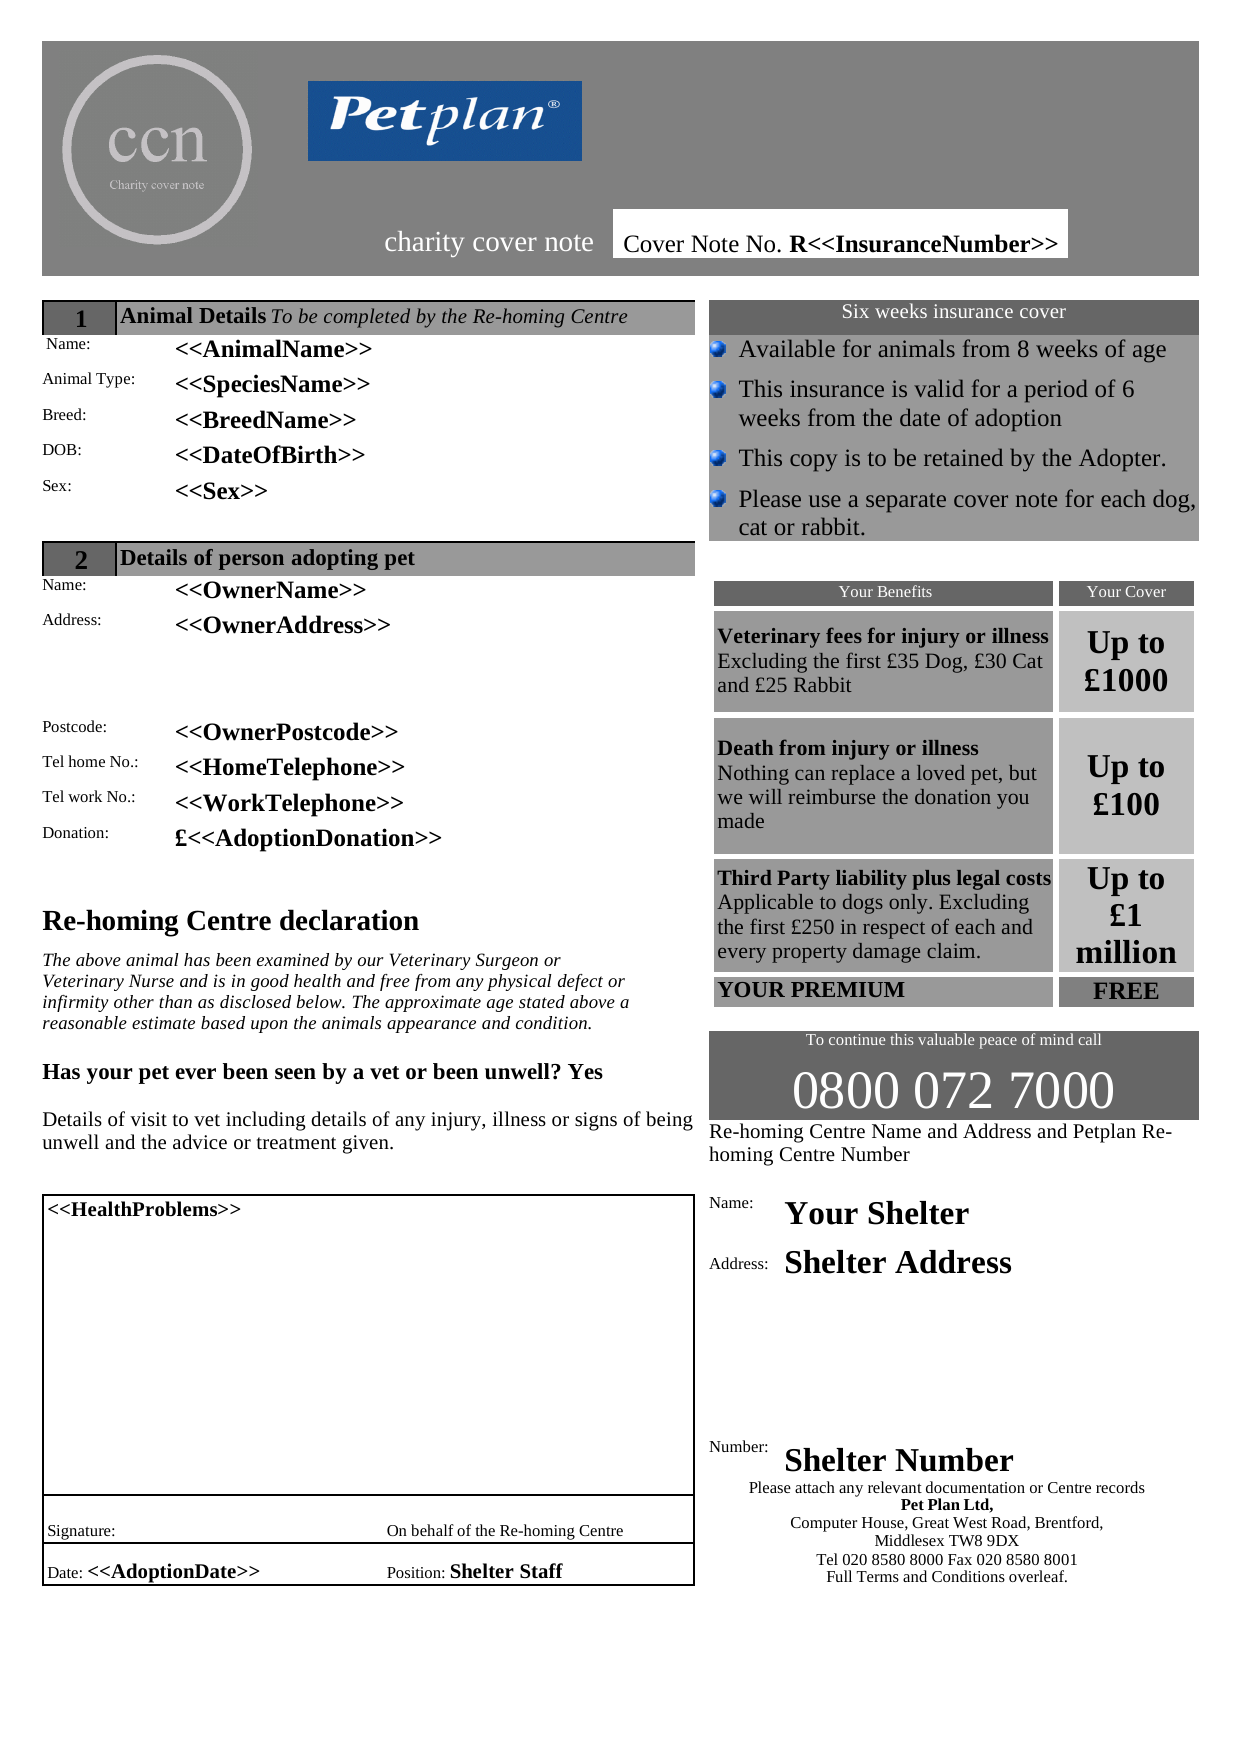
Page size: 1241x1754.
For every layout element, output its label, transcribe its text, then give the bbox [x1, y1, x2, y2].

table_cell Pet Plan Ltd, Computer House, Great West Road, Brentford, Middlesex TW8 9DX Tel 020 8580 8000 Fax 020 8580 8001 Full Terms and Conditions overleaf. [695, 1496, 1199, 1586]
table_cell <<OwnerName>> [175, 576, 695, 611]
table_cell [695, 1120, 709, 1166]
table_header <<AnimalName>> [175, 335, 695, 370]
picture [710, 341, 726, 357]
table_cell Up to £1000 [1059, 611, 1194, 712]
table_cell Position: Shelter Staff [387, 1544, 693, 1584]
table_cell Up to £100 [1059, 718, 1194, 854]
table_cell Name: Address: [42, 576, 174, 611]
table_cell Your Benefits [714, 581, 1053, 606]
table_cell [695, 276, 1199, 299]
table_cell Death from injury or illness Nothing can replace a loved pet, but we will reimburse the donation you made [714, 718, 1053, 854]
table_cell [695, 1166, 1199, 1194]
table_cell YOUR PREMIUM [714, 977, 1053, 1007]
table_cell Date: <<AdoptionDate>> [44, 1544, 387, 1584]
table_cell [42, 258, 1199, 276]
table_cell <<SpeciesName>> [175, 370, 695, 406]
table_cell Cover Note No. R<<InsuranceNumber>> [614, 209, 1068, 258]
table_cell Available for animals from 8 weeks of age This insurance is valid for a period of 6 weeks from the date of adoption This copy is to be retained by the Adopter. Please use a separate cover note for each dog, cat or rabbit. [709, 335, 1199, 541]
table_cell Animal Details To be completed by the Re-homing Centre [117, 302, 695, 335]
table_cell 0800 072 7000 [709, 1061, 1199, 1120]
table_cell Veterinary fees for injury or illness Excluding the first £35 Dog, £30 Cat and £25 Rabbit [714, 611, 1053, 712]
table_cell Breed: [42, 406, 174, 441]
picture [59, 50, 258, 247]
table_cell Your Cover [1059, 581, 1194, 606]
table_cell Re-homing Centre declaration The above animal has been examined by our Veterinary Surgeon or Veterinary Nurse and is in good health and free from any physical defect or infirmity other than as disclosed below. The approximate age stated above a reasonable estimate based upon the animals appearance and condition. Has your pet ever been seen by a vet or been unwell? Yes Details of visit to vet including details of any injury, illness or signs of being unwell and the advice or treatment given. [42, 859, 695, 1194]
table_header Up to £1 million [1059, 859, 1194, 972]
table_cell [700, 977, 709, 1007]
table_cell [695, 1061, 709, 1120]
table_cell <<WorkTelephone>> [175, 789, 695, 824]
table_cell Animal Type: [42, 370, 174, 406]
table_cell [700, 718, 709, 854]
table_header Name: Address: Number: [709, 1194, 784, 1479]
table_cell Tel work No.: [42, 789, 174, 824]
table_header Your Shelter Shelter Address Shelter Number [784, 1194, 1199, 1479]
table_cell Donation: [42, 824, 174, 859]
table_cell Six weeks insurance cover [709, 300, 1199, 335]
table_cell [42, 276, 115, 299]
table_cell [700, 581, 709, 606]
table_cell <<Sex>> [175, 477, 695, 541]
table_cell To continue this valuable peace of mind call [709, 1031, 1199, 1061]
table_header Signature: [44, 1496, 387, 1542]
table_cell [695, 406, 709, 441]
table_cell [695, 300, 709, 335]
table_header On behalf of the Re-homing Centre [387, 1496, 693, 1542]
table_cell charity cover note [42, 209, 613, 258]
table_cell 1 [44, 302, 115, 335]
table_cell £<<AdoptionDonation>> [175, 824, 695, 859]
table_header <<DateOfBirth>> [175, 441, 695, 477]
table_header [695, 1194, 709, 1479]
table_cell [695, 441, 709, 541]
table_cell Sex: [42, 477, 174, 541]
table_cell <<HomeTelephone>> [175, 753, 695, 788]
table_header Name: [42, 335, 174, 370]
picture [307, 80, 582, 161]
table_header Third Party liability plus legal costs Applicable to dogs only. Excluding the first £250 in respect of each and every property damage claim. [714, 859, 1053, 972]
table_header DOB: [42, 441, 174, 477]
table_cell <<OwnerAddress>> [175, 611, 695, 718]
table_cell <<HealthProblems>> [44, 1196, 693, 1494]
table_header Postcode: [42, 718, 174, 753]
table_cell Address: [42, 611, 174, 718]
table_cell Details of person adopting pet [117, 543, 695, 576]
table_cell 2 [44, 543, 115, 576]
table_cell [695, 1013, 1199, 1031]
table_header [42, 41, 1199, 209]
table_cell [700, 611, 709, 712]
table_cell [695, 541, 1199, 576]
table_cell Re-homing Centre Name and Address and Petplan Re-homing Centre Number [709, 1120, 1199, 1166]
table_cell [695, 370, 709, 406]
table_header <<OwnerPostcode>> [175, 718, 695, 753]
picture [710, 450, 726, 466]
table_cell FREE [1059, 977, 1194, 1007]
table_header [695, 335, 709, 370]
table_cell Tel home No.: [42, 753, 174, 788]
picture [710, 381, 726, 398]
picture [710, 490, 726, 507]
table_cell [695, 1031, 709, 1061]
table_cell [115, 276, 695, 299]
table_cell <<BreedName>> [175, 406, 695, 441]
table_cell [1068, 209, 1199, 258]
table_cell Please attach any relevant documentation or Centre records [695, 1479, 1199, 1496]
table_header [700, 859, 709, 972]
